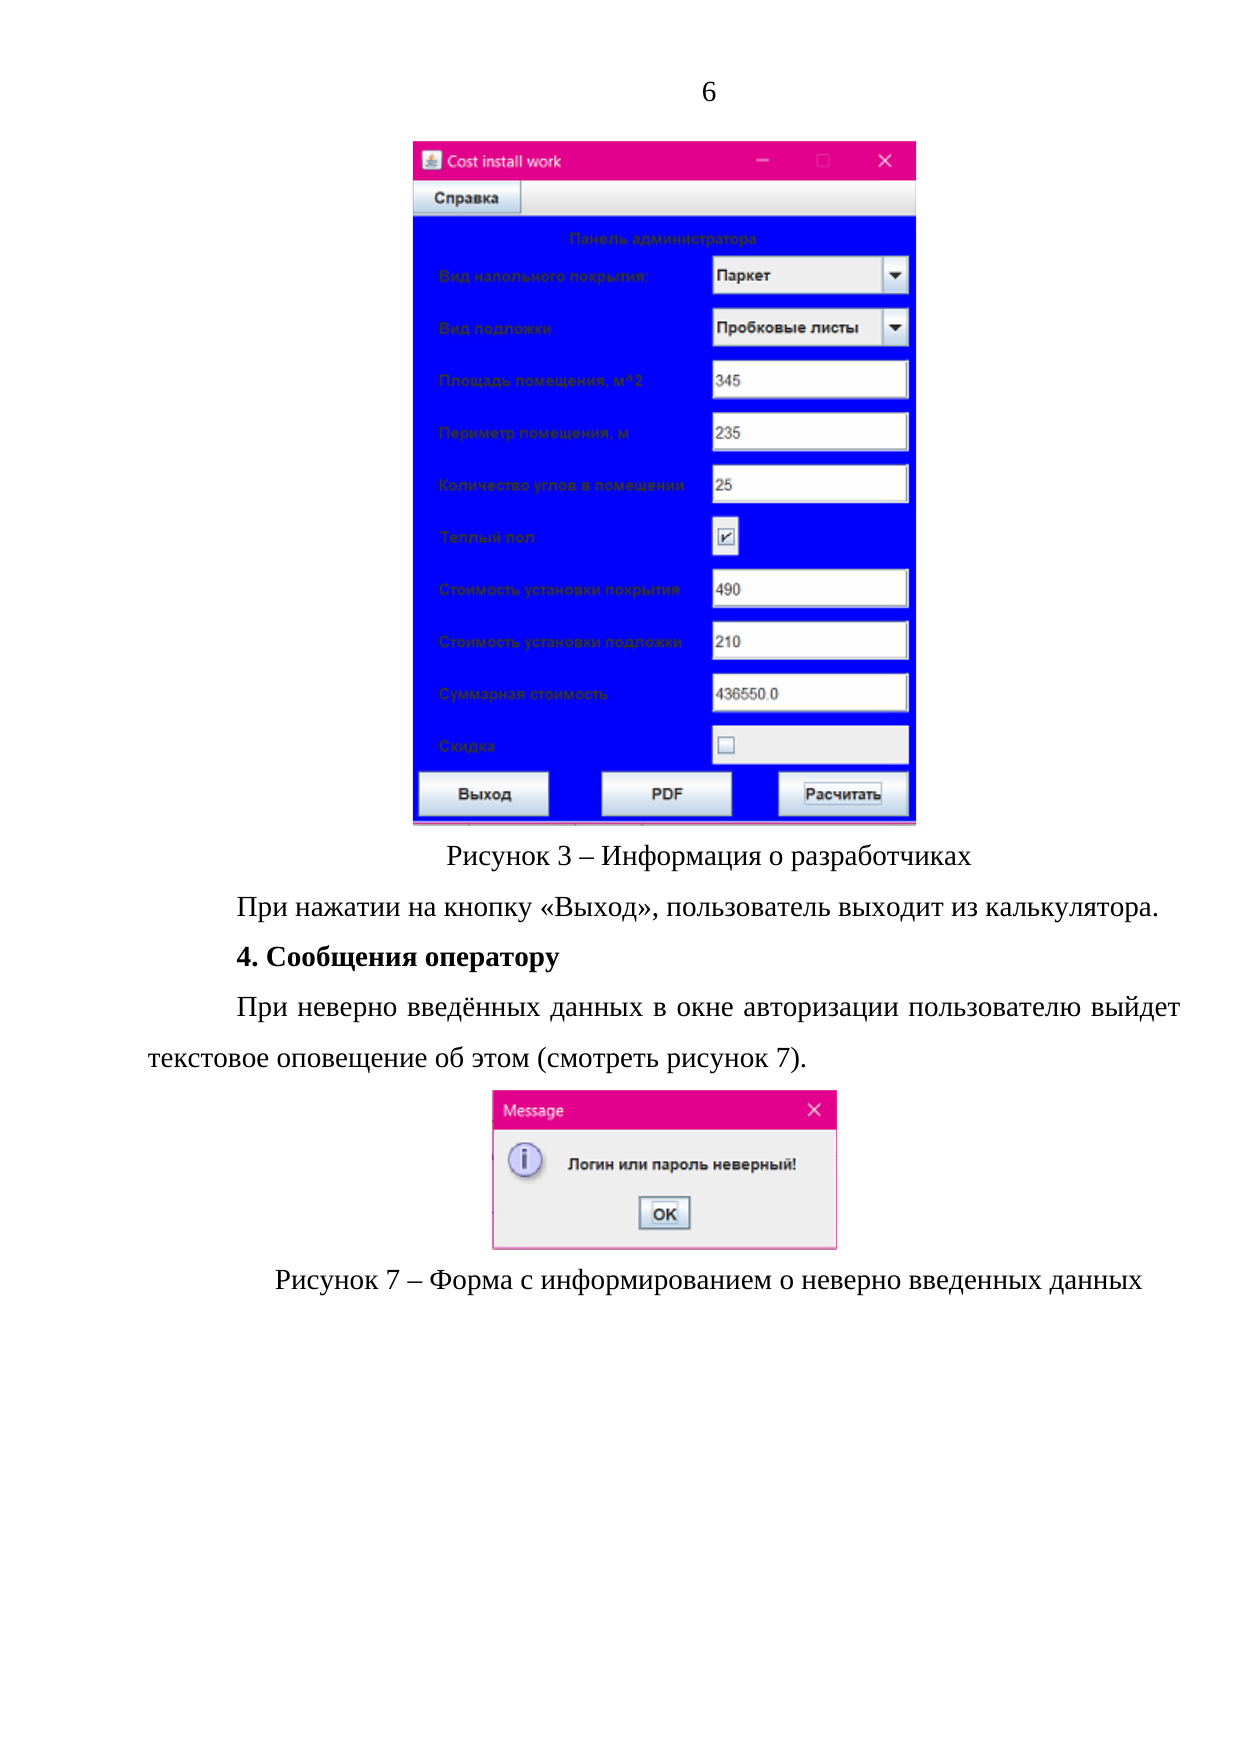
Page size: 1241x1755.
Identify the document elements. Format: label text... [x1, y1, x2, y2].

picture [412, 141, 917, 826]
picture [491, 1090, 838, 1250]
text При нажатии на кнопку «Выход», пользователь выходит из калькулятора. [148, 889, 1181, 922]
text 4. Сообщения оператору [148, 939, 1181, 973]
text Рисунок 3 – Информация о разработчиках [148, 838, 1181, 872]
text При неверно введённых данных в окне авторизации пользователю выйдет текстовое оповещение об этом (смотреть рисунок 7). [148, 989, 1181, 1073]
text Рисунок 7 – Форма с информированием о неверно введенных данных [148, 1262, 1181, 1296]
